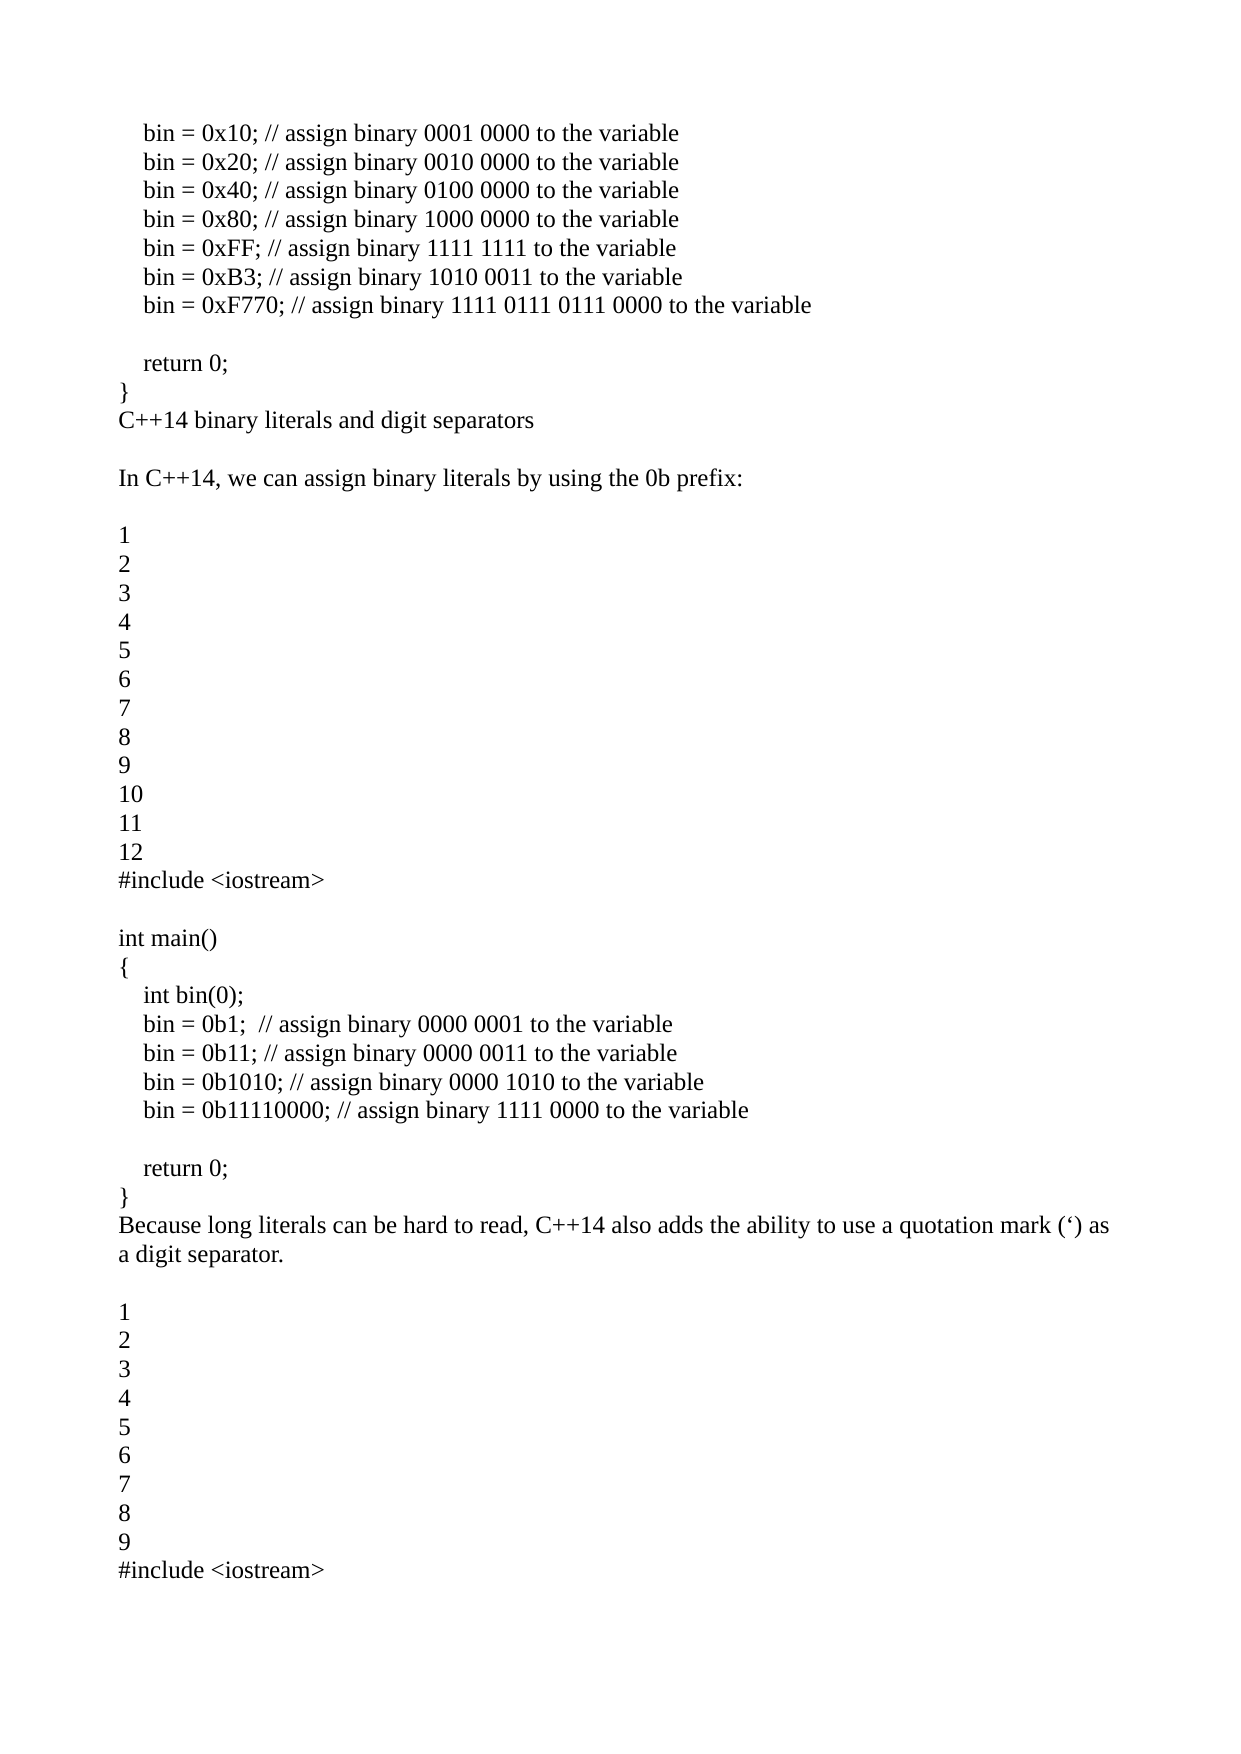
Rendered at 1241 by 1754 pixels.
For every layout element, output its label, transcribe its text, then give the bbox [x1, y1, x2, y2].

text 3 [118, 1354, 1122, 1383]
text } [118, 377, 1122, 406]
text 8 [118, 722, 1122, 751]
text 12 [118, 837, 1122, 866]
text bin = 0xB3; // assign binary 1010 0011 to the variable [118, 262, 1122, 291]
text 8 [118, 1498, 1122, 1527]
text int bin(0); [118, 981, 1122, 1009]
text 6 [118, 664, 1122, 693]
text bin = 0x10; // assign binary 0001 0000 to the variable [118, 118, 1122, 147]
text 10 [118, 779, 1122, 808]
text { [118, 952, 1122, 981]
text 9 [118, 751, 1122, 779]
text #include <iostream> [118, 1556, 1122, 1584]
text 11 [118, 808, 1122, 837]
text 2 [118, 1326, 1122, 1354]
text bin = 0b11; // assign binary 0000 0011 to the variable [118, 1038, 1122, 1067]
text #include <iostream> [118, 866, 1122, 894]
text 7 [118, 693, 1122, 722]
text 4 [118, 1383, 1122, 1412]
text C++14 binary literals and digit separators [118, 406, 1122, 434]
text return 0; [118, 1153, 1122, 1182]
text In C++14, we can assign binary literals by using the 0b prefix: [118, 463, 1122, 492]
text bin = 0x40; // assign binary 0100 0000 to the variable [118, 176, 1122, 204]
text bin = 0xF770; // assign binary 1111 0111 0111 0000 to the variable [118, 291, 1122, 319]
text 5 [118, 636, 1122, 664]
text bin = 0b1; // assign binary 0000 0001 to the variable [118, 1009, 1122, 1038]
text bin = 0x20; // assign binary 0010 0000 to the variable [118, 147, 1122, 176]
text } [118, 1182, 1122, 1211]
text bin = 0b1010; // assign binary 0000 1010 to the variable [118, 1067, 1122, 1096]
text 3 [118, 578, 1122, 607]
text 5 [118, 1412, 1122, 1441]
text return 0; [118, 348, 1122, 377]
text Because long literals can be hard to read, C++14 also adds the ability to use a quotation mark (‘) as a digit separator. [118, 1211, 1122, 1268]
text bin = 0b11110000; // assign binary 1111 0000 to the variable [118, 1096, 1122, 1124]
text 2 [118, 549, 1122, 578]
text 1 [118, 1297, 1122, 1326]
text bin = 0x80; // assign binary 1000 0000 to the variable [118, 204, 1122, 233]
text 9 [118, 1527, 1122, 1556]
text 1 [118, 521, 1122, 549]
text bin = 0xFF; // assign binary 1111 1111 to the variable [118, 233, 1122, 262]
text 4 [118, 607, 1122, 636]
text int main() [118, 923, 1122, 952]
text 7 [118, 1469, 1122, 1498]
text 6 [118, 1441, 1122, 1469]
